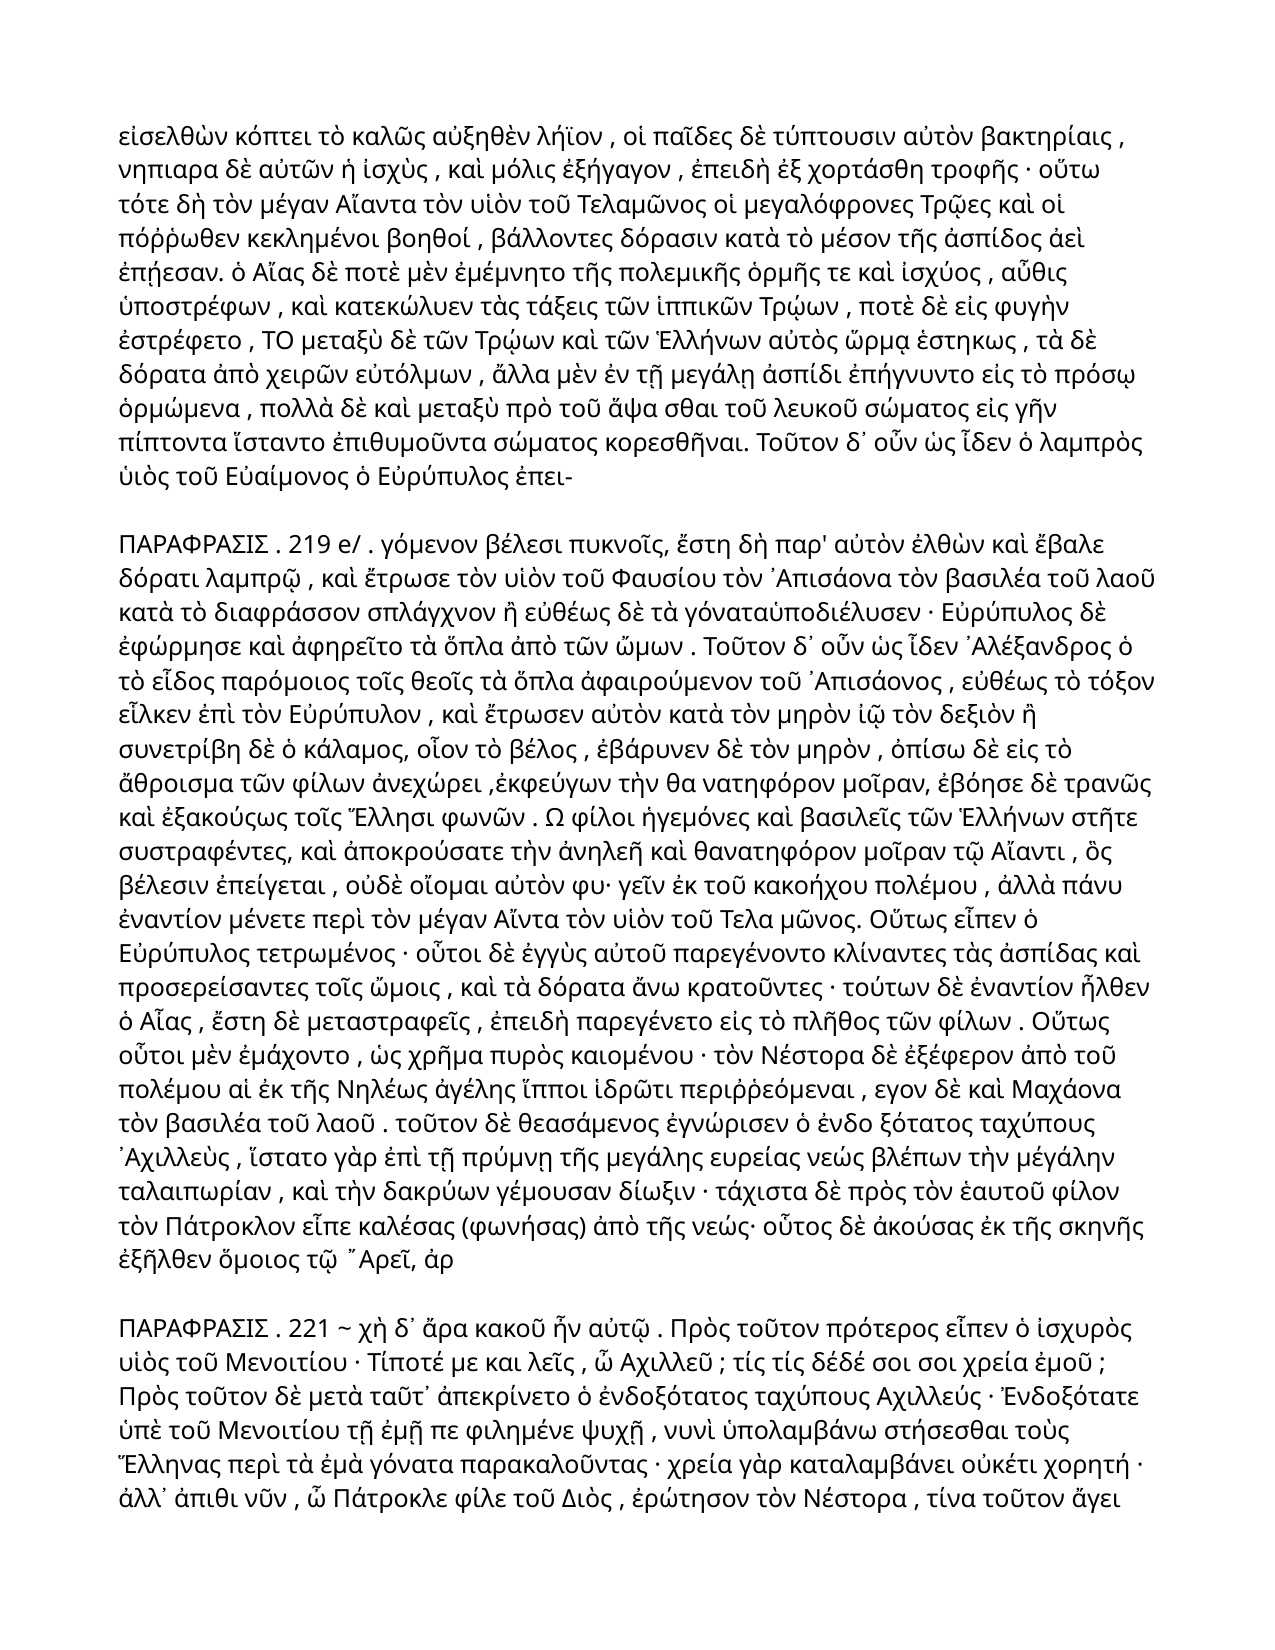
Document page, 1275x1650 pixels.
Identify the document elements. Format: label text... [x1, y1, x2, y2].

text ΠΑΡΑΦΡΑΣΙΣ . 221 ~ χὴ δ᾽ ἄρα κακοῦ ἦν αὐτῷ . Πρὸς τοῦτον πρότερος εἶπεν ὁ ἰσχυρὸς υἱὸς τοῦ Μενοιτίου · Τίποτέ με και λεῖς , ὦ Αχιλλεῦ ; τίς τίς δέδέ σοι σοι χρεία ἐμοῦ ; Πρὸς τοῦτον δὲ μετὰ ταῦτ᾽ ἀπεκρίνετο ὁ ἐνδοξότατος ταχύπους Αχιλλεύς · Ἐνδοξότατε ὑπὲ τοῦ Μενοιτίου τῇ ἐμῇ πε φιλημένε ψυχῇ , νυνὶ ὑπολαμβάνω στήσεσθαι τοὺς Ἕλληνας περὶ τὰ ἐμὰ γόνατα παρακαλοῦντας · χρεία γὰρ καταλαμβάνει οὐκέτι χορητή · ἀλλ᾽ ἀπιθι νῦν , ὦ Πάτροκλε φίλε τοῦ Διὸς , ἐρώτησον τὸν Νέστορα , τίνα τοῦτον ἄγει [118, 1310, 1157, 1515]
text εἰσελθὼν κόπτει τὸ καλῶς αὐξηθὲν λήϊον , οἱ παῖδες δὲ τύπτουσιν αὐτὸν βακτηρίαις , νηπιαρα δὲ αὐτῶν ἡ ἰσχὺς , καὶ μόλις ἐξήγαγον , ἐπειδὴ ἐξ χορτάσθη τροφῆς · οὕτω τότε δὴ τὸν μέγαν Αἴαντα τὸν υἱὸν τοῦ Τελαμῶνος οἱ μεγαλόφρονες Τρῷες καὶ οἱ πόῤῥωθεν κεκλημένοι βοηθοί , βάλλοντες δόρασιν κατὰ τὸ μέσον τῆς ἀσπίδος ἀεὶ ἐπῄεσαν. ὁ Αἴας δὲ ποτὲ μὲν ἐμέμνητο τῆς πολεμικῆς ὁρμῆς τε καὶ ἰσχύος , αὖθις ὑποστρέφων , καὶ κατεκώλυεν τὰς τάξεις τῶν ἱππικῶν Τρῴων , ποτὲ δὲ εἰς φυγὴν ἐστρέφετο , ΤΟ μεταξὺ δὲ τῶν Τρῴων καὶ τῶν Ἑλλήνων αὐτὸς ὥρμᾳ ἑστηκως , τὰ δὲ δόρατα ἀπὸ χειρῶν εὐτόλμων , ἄλλα μὲν ἐν τῇ μεγάλῃ ἀσπίδι ἐπήγνυντο εἰς τὸ πρόσῳ ὁρμώμενα , πολλὰ δὲ καὶ μεταξὺ πρὸ τοῦ ἅψα σθαι τοῦ λευκοῦ σώματος εἰς γῆν πίπτοντα ἵσταντο ἐπιθυμοῦντα σώματος κορεσθῆναι. Τοῦτον δ᾽ οὖν ὡς ἶδεν ὁ λαμπρὸς ὑιὸς τοῦ Εὐαίμονος ὁ Εὐρύπυλος ἐπει- [118, 118, 1157, 493]
text ΠΑΡΑΦΡΑΣΙΣ . 219 e/ . γόμενον βέλεσι πυκνοῖς, ἔστη δὴ παρ' αὐτὸν ἐλθὼν καὶ ἔβαλε δόρατι λαμπρῷ , καὶ ἔτρωσε τὸν υἱὸν τοῦ Φαυσίου τὸν ᾿Απισάονα τὸν βασιλέα τοῦ λαοῦ κατὰ τὸ διαφράσσον σπλάγχνον ἢ εὐθέως δὲ τὰ γόναταὑποδιέλυσεν · Εὐρύπυλος δὲ ἐφώρμησε καὶ ἀφηρεῖτο τὰ ὅπλα ἀπὸ τῶν ὤμων . Τοῦτον δ᾽ οὖν ὡς ἶδεν ᾿Αλέξανδρος ὁ τὸ εἶδος παρόμοιος τοῖς θεοῖς τὰ ὅπλα ἀφαιρούμενον τοῦ ᾿Απισάονος , εὐθέως τὸ τόξον εἷλκεν ἐπὶ τὸν Εὐρύπυλον , καὶ ἔτρωσεν αὐτὸν κατὰ τὸν μηρὸν ἰῷ τὸν δεξιὸν ἢ συνετρίβη δὲ ὁ κάλαμος, οἷον τὸ βέλος , ἐβάρυνεν δὲ τὸν μηρὸν , ὀπίσω δὲ εἰς τὸ ἄθροισμα τῶν φίλων ἀνεχώρει ,ἐκφεύγων τὴν θα νατηφόρον μοῖραν, ἐβόησε δὲ τρανῶς καὶ ἐξακούςως τοῖς Ἕλλησι φωνῶν . Ω φίλοι ἡγεμόνες καὶ βασιλεῖς τῶν Ἑλλήνων στῆτε συστραφέντες, καὶ ἀποκρούσατε τὴν ἀνηλεῆ καὶ θανατηφόρον μοῖραν τῷ Αἴαντι , ὃς βέλεσιν ἐπείγεται , οὐδὲ οἴομαι αὐτὸν φυ· γεῖν ἐκ τοῦ κακοήχου πολέμου , ἀλλὰ πάνυ ἐναντίον μένετε περὶ τὸν μέγαν Αἴντα τὸν υἱὸν τοῦ Τελα μῶνος. Οὕτως εἶπεν ὁ Εὐρύπυλος τετρωμένος · οὗτοι δὲ ἐγγὺς αὐτοῦ παρεγένοντο κλίναντες τὰς ἀσπίδας καὶ προσερείσαντες τοῖς ὤμοις , καὶ τὰ δόρατα ἄνω κρατοῦντες · τούτων δὲ ἐναντίον ἦλθεν ὁ Αἶας , ἔστη δὲ μεταστραφεῖς , ἐπειδὴ παρεγένετο εἰς τὸ πλῆθος τῶν φίλων . Οὕτως οὗτοι μὲν ἐμάχοντο , ὡς χρῆμα πυρὸς καιομένου · τὸν Νέστορα δὲ ἐξέφερον ἀπὸ τοῦ πολέμου αἱ ἐκ τῆς Νηλέως ἀγέλης ἵπποι ἱδρῶτι περιῤῥεόμεναι , εγον δὲ καὶ Μαχάονα τὸν βασιλέα τοῦ λαοῦ . τοῦτον δὲ θεασάμενος ἐγνώρισεν ὁ ἐνδο ξότατος ταχύπους ᾿Αχιλλεὺς , ἵστατο γὰρ ἐπὶ τῇ πρύμνῃ τῆς μεγάλης ευρείας νεώς βλέπων τὴν μέγάλην ταλαιπωρίαν , καὶ τὴν δακρύων γέμουσαν δίωξιν · τάχιστα δὲ πρὸς τὸν ἑαυτοῦ φίλον τὸν Πάτροκλον εἶπε καλέσας (φωνήσας) ἀπὸ τῆς νεώς· οὗτος δὲ ἀκούσας ἐκ τῆς σκηνῆς ἐξῆλθεν ὅμοιος τῷ ῎Αρεῖ, ἀρ [118, 527, 1157, 1276]
